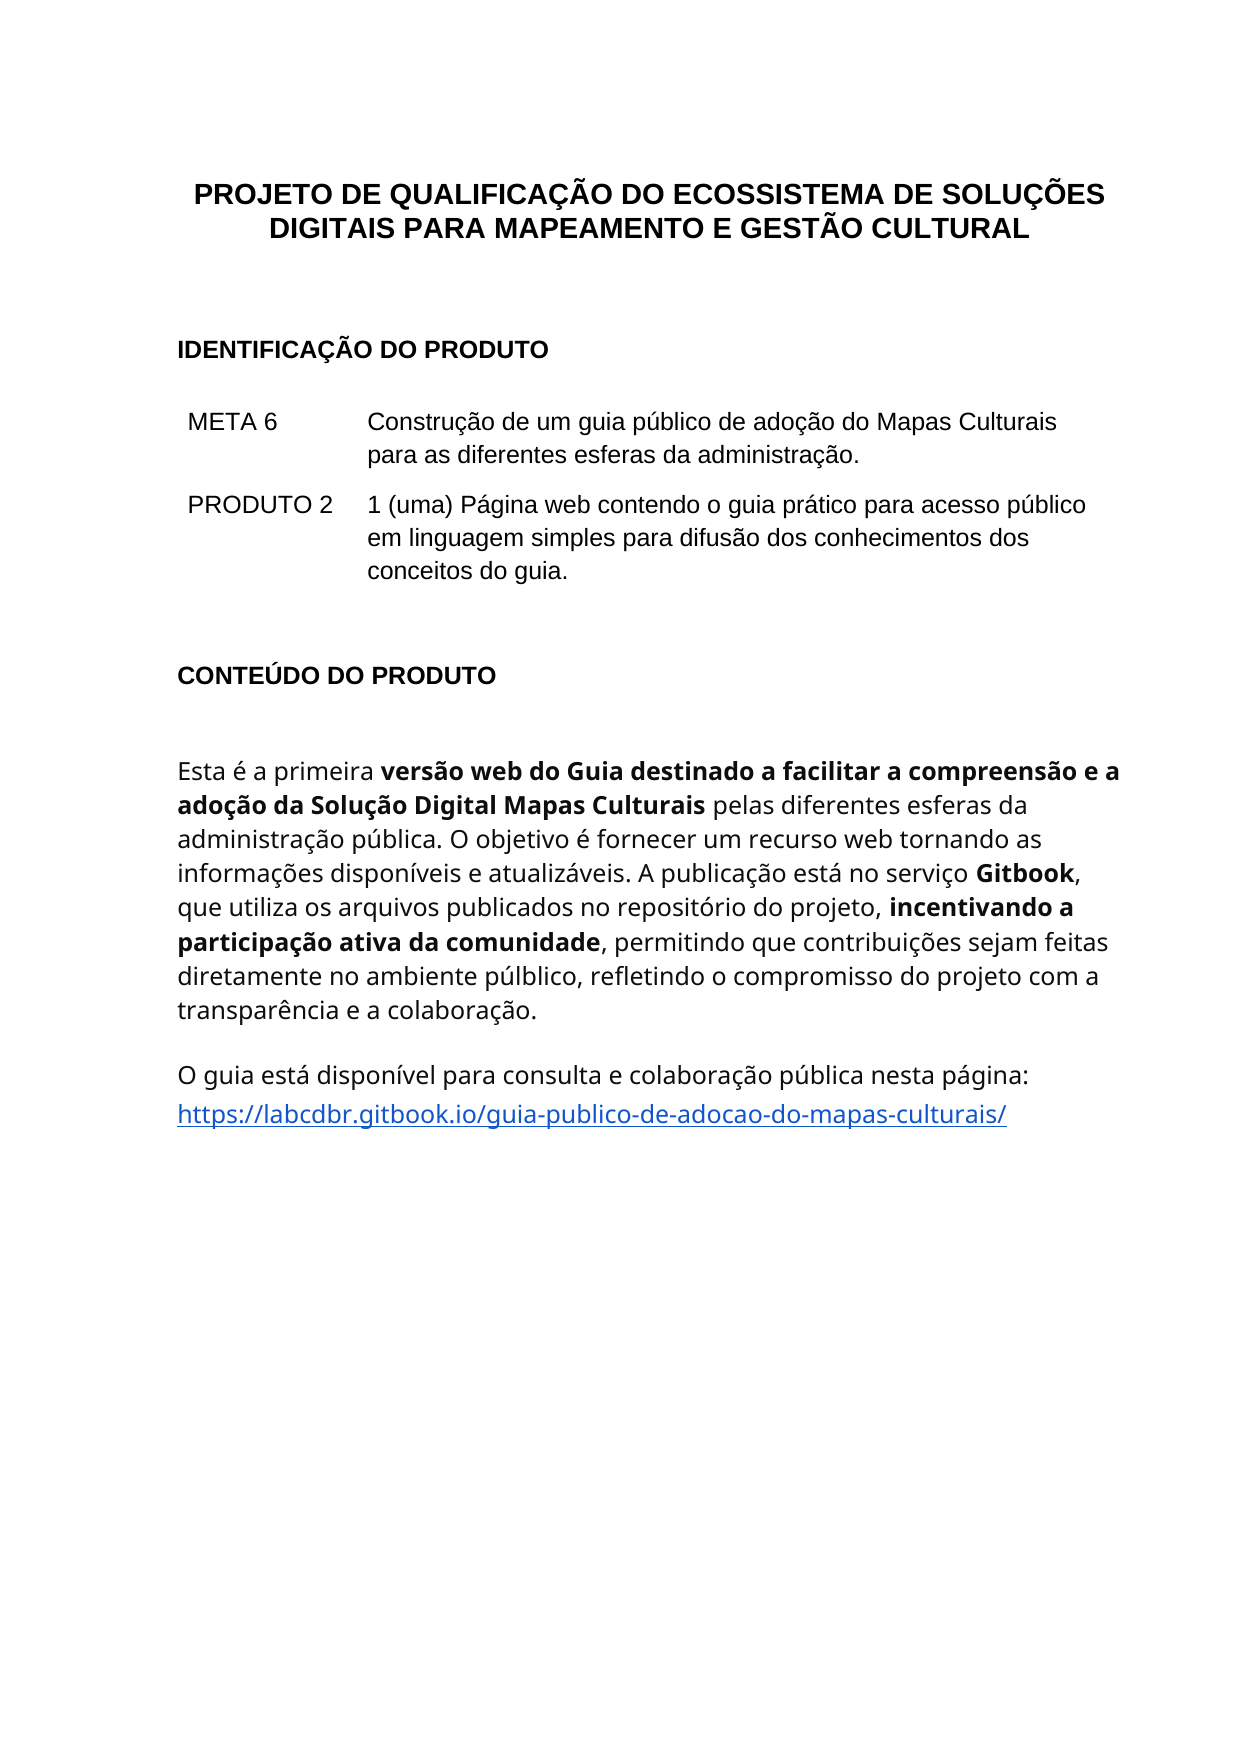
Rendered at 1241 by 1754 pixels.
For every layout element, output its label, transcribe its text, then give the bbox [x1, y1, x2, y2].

table_header META 6 [177, 397, 357, 479]
table_header Construção de um guia público de adoção do Mapas Culturais para as diferentes esferas da administração. [357, 397, 1118, 479]
table_cell PRODUTO 2 [177, 479, 357, 595]
subtitle CONTEÚDO DO PRODUTO [177, 661, 1122, 689]
table_cell 1 (uma) Página web contendo o guia prático para acesso público em linguagem simples para difusão dos conhecimentos dos conceitos do guia. [357, 479, 1118, 595]
title PROJETO DE QUALIFICAÇÃO DO ECOSSISTEMA DE SOLUÇÕES DIGITAIS PARA MAPEAMENTO E GESTÃO CULTURAL [177, 177, 1122, 244]
text Esta é a primeira versão web do Guia destinado a facilitar a compreensão e a adoção da Solução Digital Mapas Culturais pelas diferentes esferas da administração pública. O objetivo é fornecer um recurso web tornando as informações disponíveis e atualizáveis. A publicação está no serviço Gitbook, que utiliza os arquivos publicados no repositório do projeto, incentivando a participação ativa da comunidade, permitindo que contribuições sejam feitas diretamente no ambiente púlblico, refletindo o compromisso do projeto com a transparência e a colaboração. [177, 754, 1122, 1026]
subtitle IDENTIFICAÇÃO DO PRODUTO [177, 335, 1122, 363]
text O guia está disponível para consulta e colaboração pública nesta página: https://labcdbr.gitbook.io/guia-publico-de-adocao-do-mapas-culturais/ [177, 1058, 1122, 1131]
